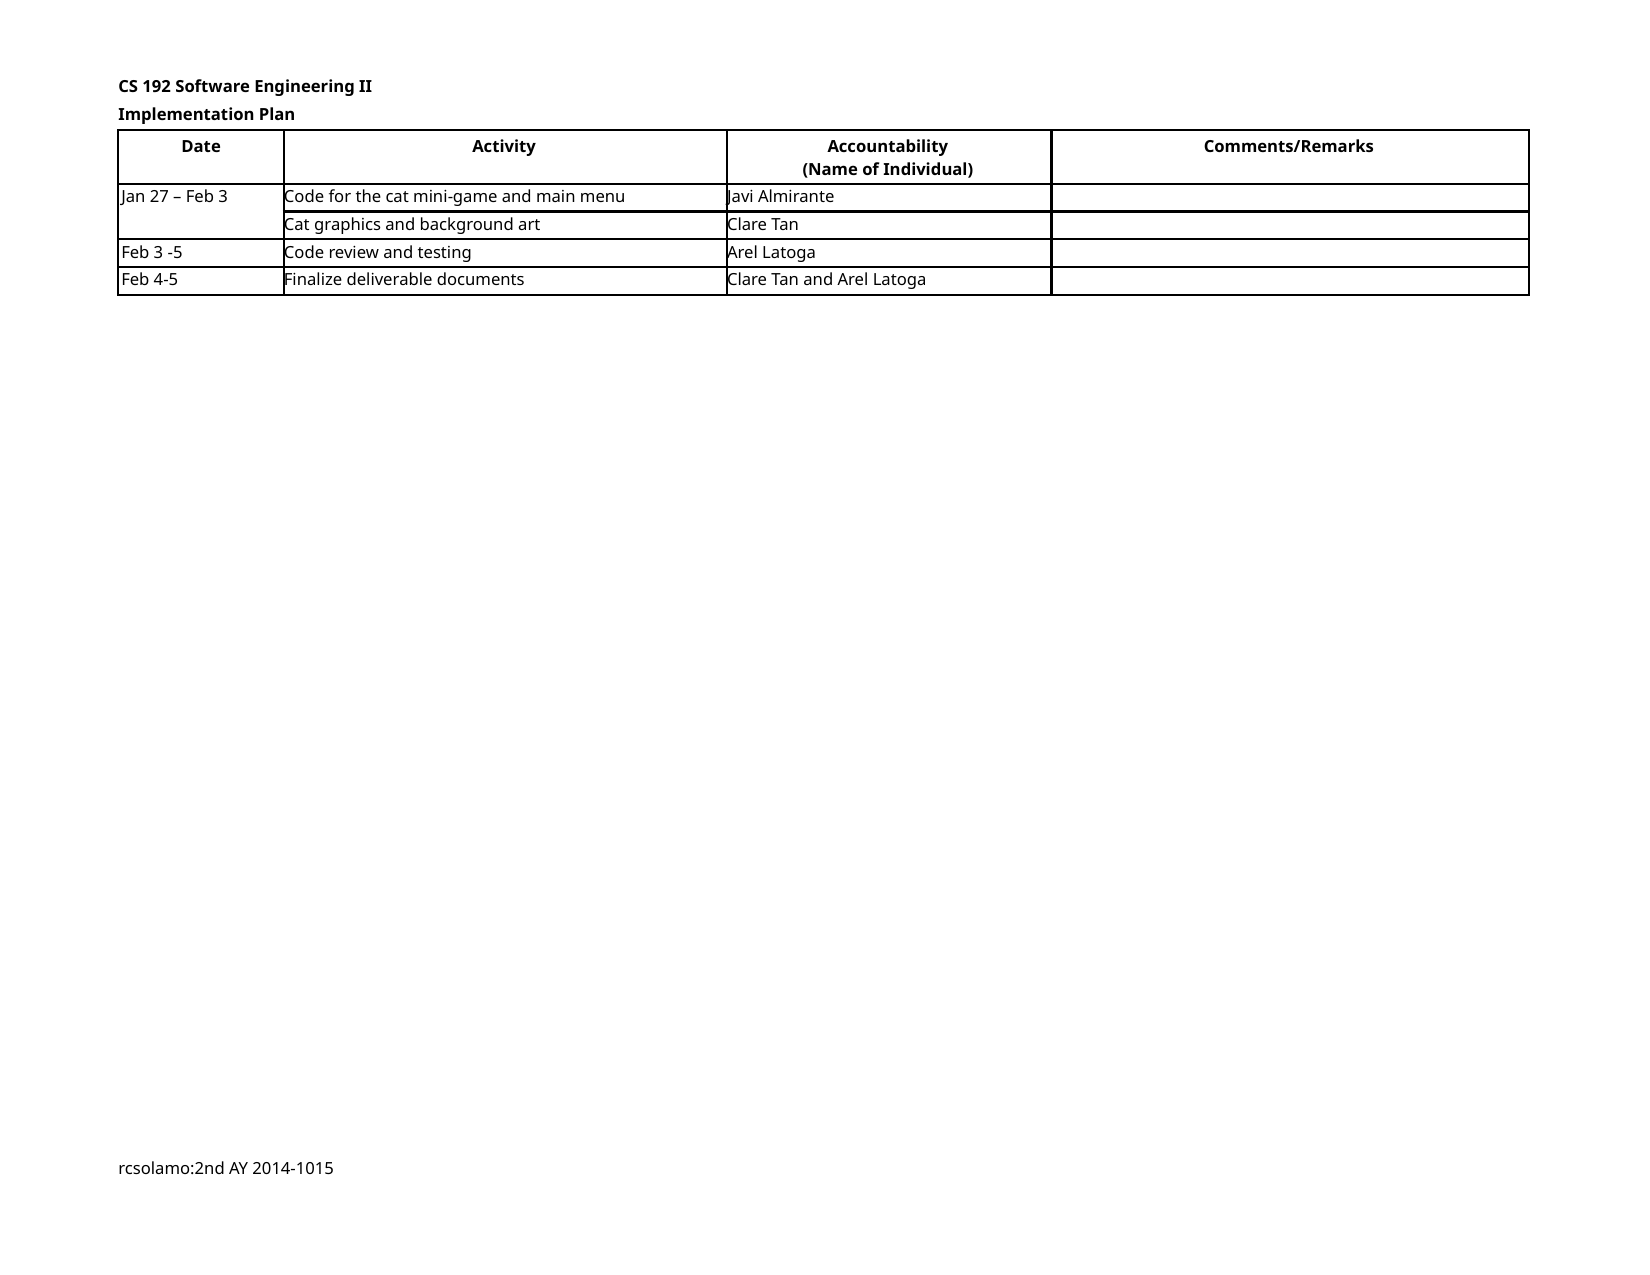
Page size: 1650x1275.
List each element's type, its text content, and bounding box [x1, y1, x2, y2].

table_cell [1053, 268, 1528, 293]
table_cell Feb 3 -5 [119, 240, 283, 266]
table_cell Finalize deliverable documents [285, 268, 726, 293]
table_header Date [119, 131, 283, 183]
table_header Accountability (Name of Individual) [728, 131, 1050, 183]
table_cell Cat graphics and background art [285, 213, 726, 238]
table_cell [1053, 185, 1528, 210]
table_cell Code review and testing [285, 240, 726, 266]
table_header Activity [285, 131, 726, 183]
table_cell [1053, 213, 1528, 238]
table_cell Javi Almirante [728, 185, 1050, 210]
text CS 192 Software Engineering II [118, 75, 1532, 98]
table_cell Arel Latoga [728, 240, 1050, 266]
table_cell Feb 4-5 [119, 268, 283, 293]
table_cell Jan 27 – Feb 3 [119, 185, 283, 238]
text Implementation Plan [118, 102, 1532, 125]
table_cell Clare Tan [728, 213, 1050, 238]
table_cell Clare Tan and Arel Latoga [728, 268, 1050, 293]
table_header Comments/Remarks [1053, 131, 1528, 183]
table_cell [1053, 240, 1528, 266]
table_cell Code for the cat mini-game and main menu [285, 185, 726, 210]
